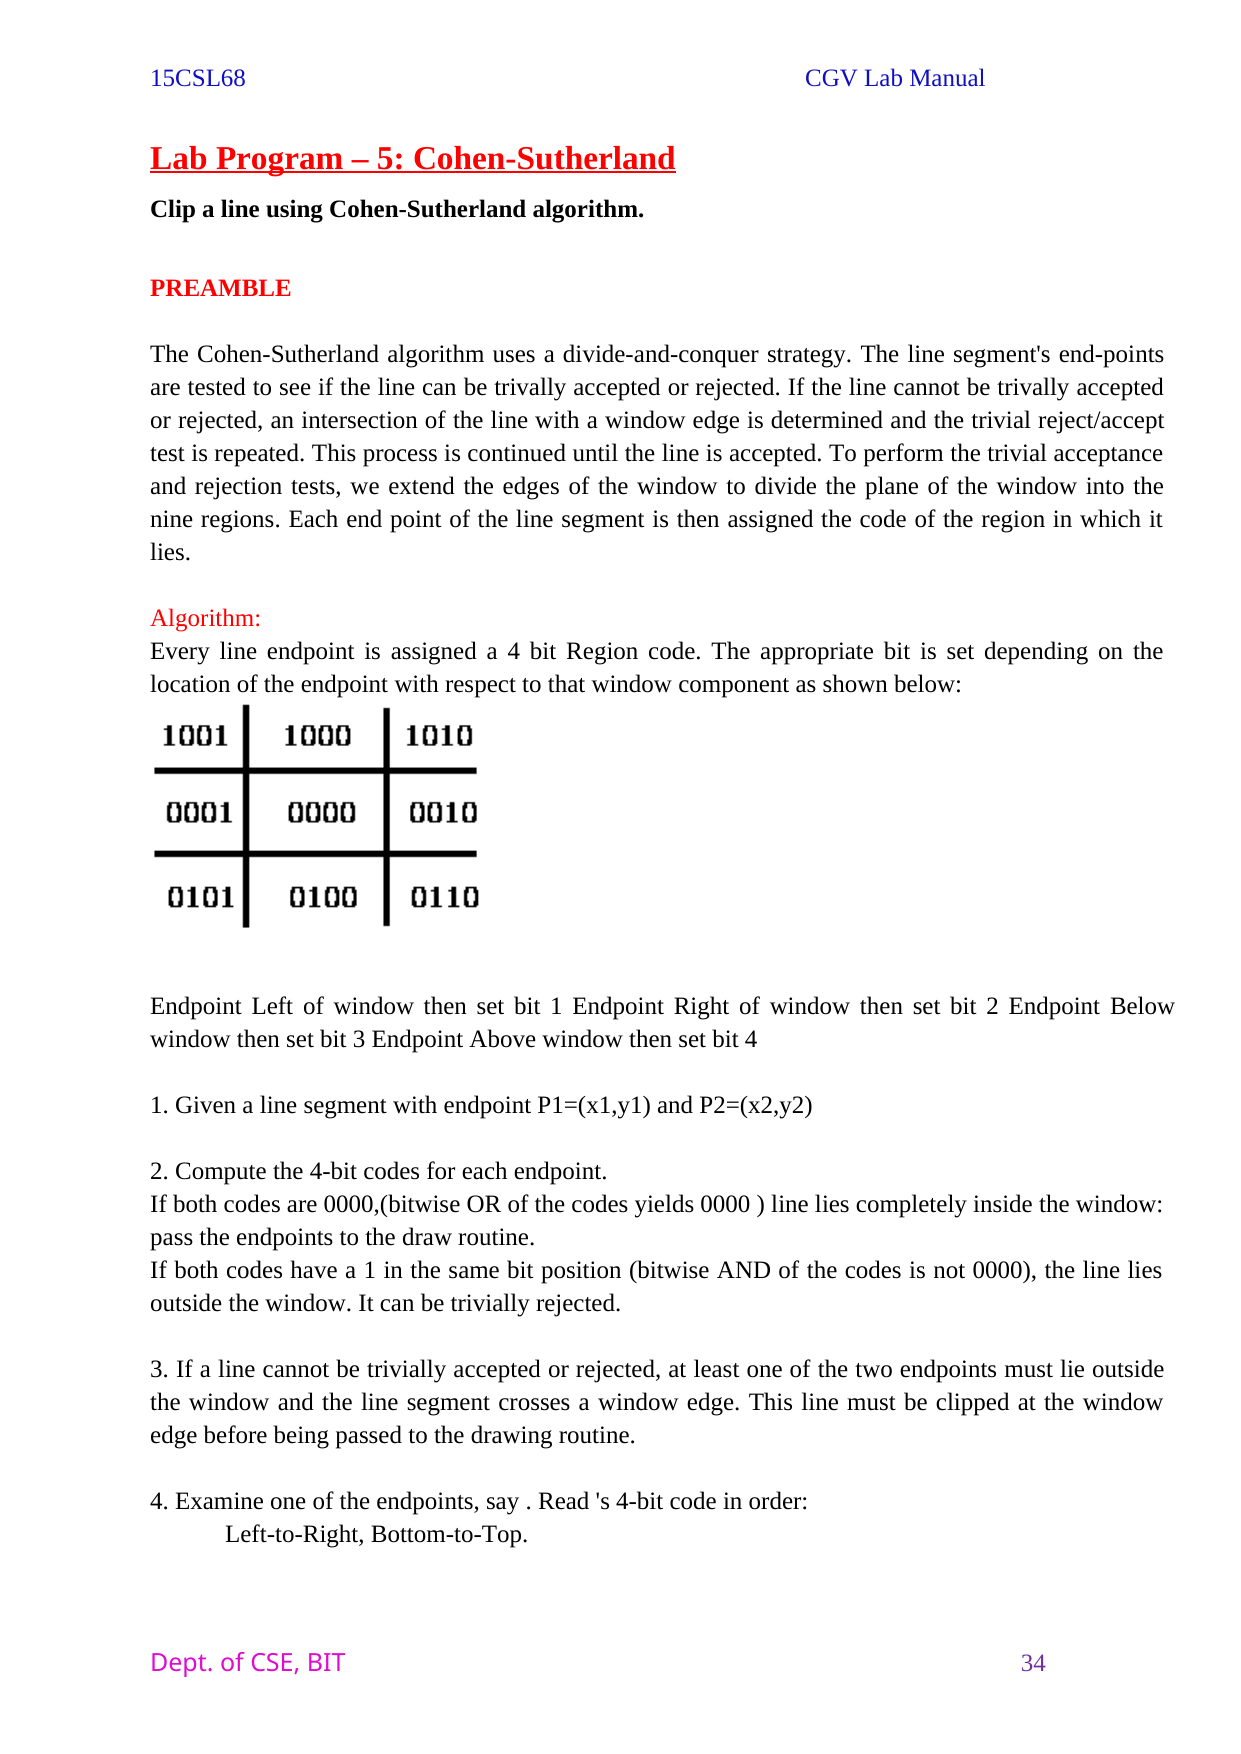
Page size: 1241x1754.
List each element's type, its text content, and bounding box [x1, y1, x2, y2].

text If both codes have a 1 in the same bit position (bitwise AND of the codes is not 0000), the line lies outside the window. It can be trivially rejected. [150, 1255, 1165, 1317]
text Every line endpoint is assigned a 4 bit Region code. The appropriate bit is set depending on the location of the endpoint with respect to that window component as shown below: [150, 636, 1165, 698]
text The Cohen-Sutherland algorithm uses a divide-and-conquer strategy. The line segment's end-points are tested to see if the line can be trivally accepted or rejected. If the line cannot be trivally accepted or rejected, an intersection of the line with a window edge is determined and the trivial reject/accept test is repeated. This process is continued until the line is accepted. To perform the trivial acceptance and rejection tests, we extend the edges of the window to divide the plane of the window into the nine regions. Each end point of the line segment is then assigned the code of the region in which it lies. [150, 339, 1165, 566]
text Algorithm: [150, 603, 1165, 632]
list Lab Program – 5: Cohen-Sutherland [150, 138, 1165, 176]
text 1. Given a line segment with endpoint P1=(x1,y1) and P2=(x2,y2) [150, 1090, 1165, 1119]
text 2. Compute the 4-bit codes for each endpoint. [150, 1156, 1165, 1185]
text 4. Examine one of the endpoints, say . Read 's 4-bit code in order: [150, 1486, 1165, 1515]
list Clip a line using Cohen-Sutherland algorithm. [150, 194, 1165, 223]
text If both codes are 0000,(bitwise OR of the codes yields 0000 ) line lies completely inside the window: pass the endpoints to the draw routine. [150, 1189, 1165, 1251]
text Left-to-Right, Bottom-to-Top. [150, 1519, 1165, 1548]
text PREAMBLE [150, 273, 1165, 302]
text 3. If a line cannot be trivially accepted or rejected, at least one of the two endpoints must lie outside the window and the line segment crosses a window edge. This line must be clipped at the window edge before being passed to the drawing routine. [150, 1354, 1165, 1449]
text Endpoint Left of window then set bit 1 Endpoint Right of window then set bit 2 Endpoint Below window then set bit 3 Endpoint Above window then set bit 4 [150, 991, 1176, 1053]
